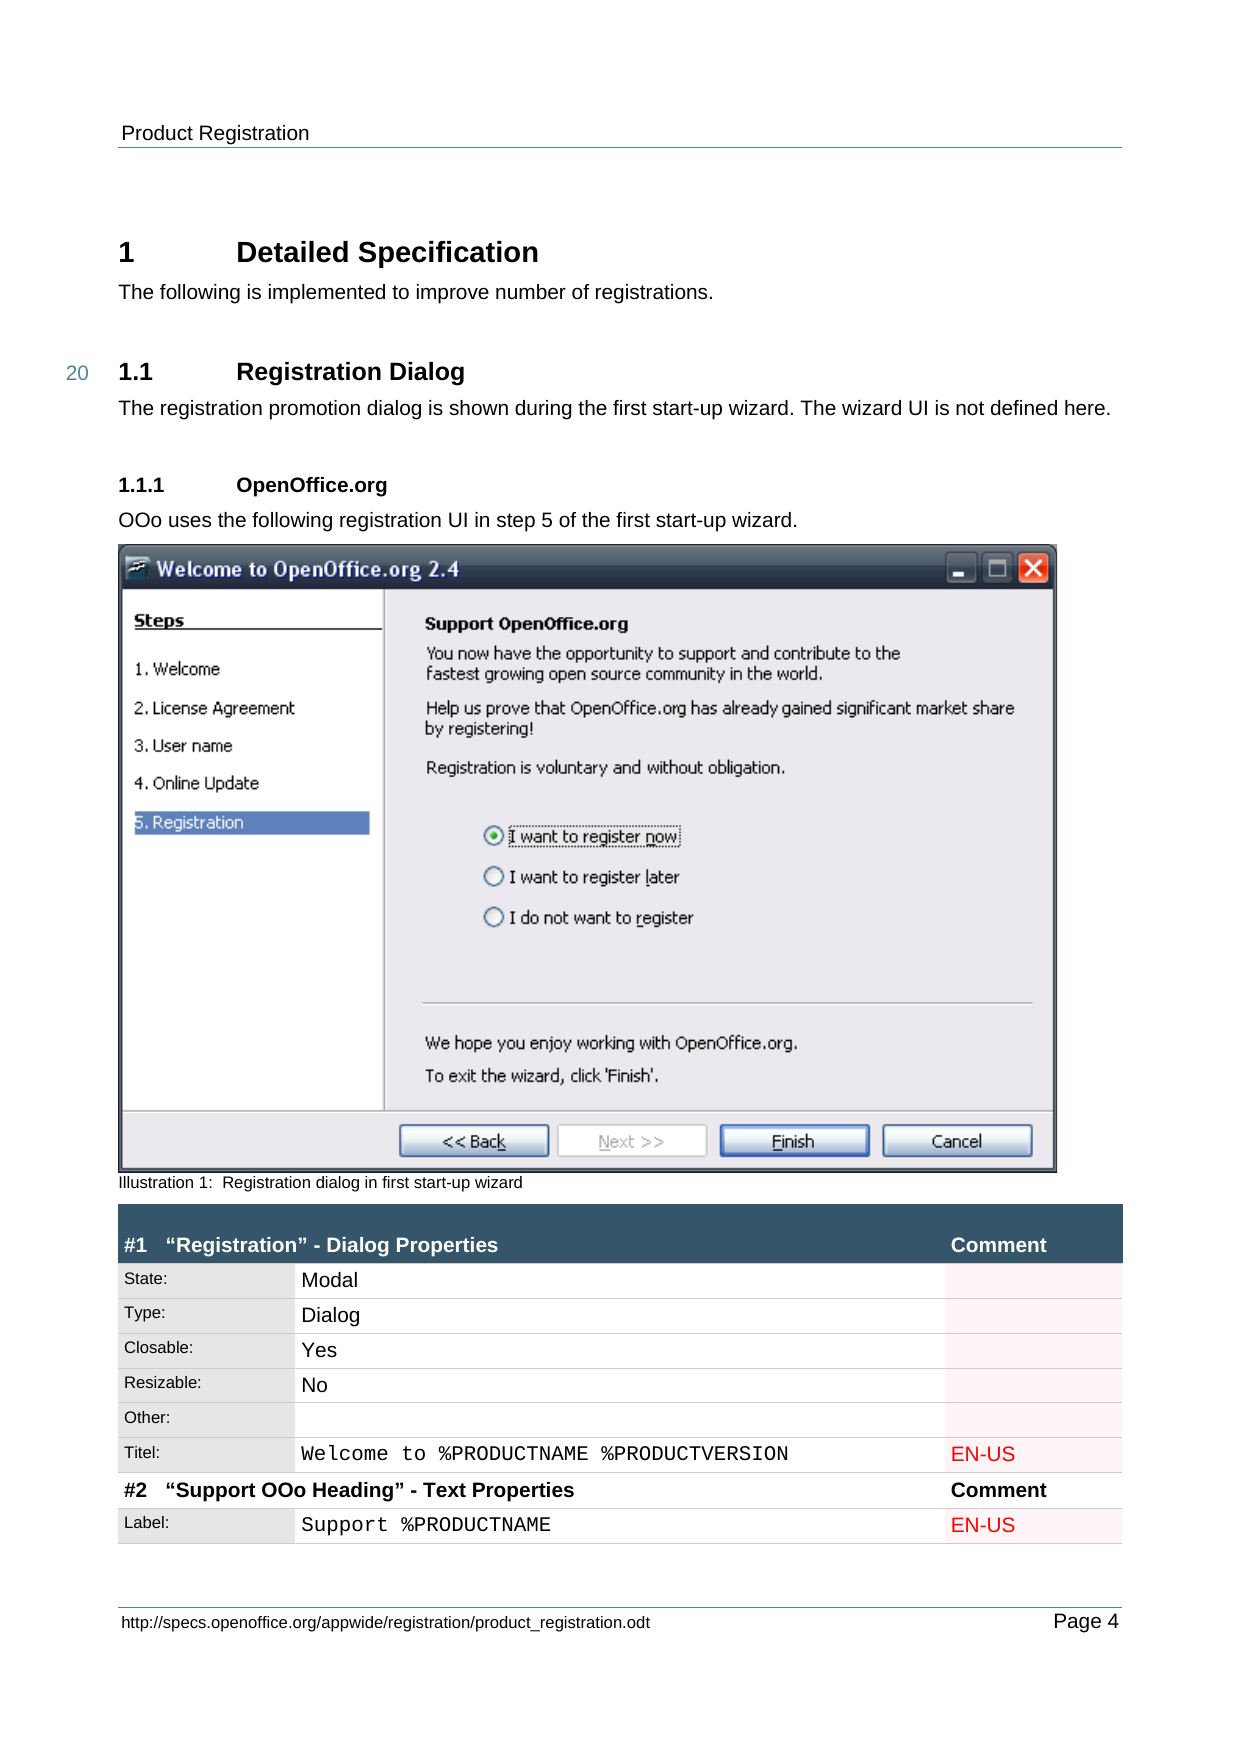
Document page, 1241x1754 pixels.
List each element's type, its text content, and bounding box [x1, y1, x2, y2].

table_cell Closable: [118, 1334, 295, 1368]
table_cell EN-US [945, 1438, 1122, 1472]
text The following is implemented to improve number of registrations. [118, 280, 1122, 303]
table_cell No [295, 1369, 945, 1402]
table_header “Registration” - Dialog Properties [119, 1205, 945, 1263]
table_cell [945, 1369, 1122, 1402]
table_cell [295, 1403, 945, 1437]
subtitle OpenOffice.org [118, 474, 1122, 497]
table_cell EN-US [945, 1509, 1122, 1543]
table_cell Type: [118, 1299, 295, 1333]
table_cell State: [118, 1264, 295, 1298]
table_cell Titel: [118, 1438, 295, 1472]
table_cell Dialog [295, 1299, 945, 1333]
table_cell Resizable: [118, 1369, 295, 1402]
table_header “Support OOo Heading” - Text Properties [118, 1473, 945, 1508]
table_header Comment [946, 1205, 1122, 1263]
subtitle Registration Dialog [118, 357, 1122, 385]
table_cell Yes [295, 1334, 945, 1368]
subtitle Detailed Specification [118, 236, 1122, 268]
table_cell Label: [118, 1509, 295, 1543]
table_cell Modal [295, 1264, 945, 1298]
text Illustration 1: Registration dialog in first start-up wizard [118, 1173, 1057, 1192]
table_cell [945, 1299, 1122, 1333]
table_cell Support %PRODUCTNAME [295, 1509, 945, 1543]
text The registration promotion dialog is shown during the first start-up wizard. The wizard UI is not defined here. [118, 397, 1122, 420]
table_cell [945, 1264, 1122, 1298]
table_cell Other: [118, 1403, 295, 1437]
table_cell [945, 1334, 1122, 1368]
text OOo uses the following registration UI in step 5 of the first start-up wizard. [118, 509, 1122, 532]
table_cell [945, 1403, 1122, 1437]
picture [118, 544, 1058, 1173]
table_header Comment [945, 1473, 1122, 1508]
table_cell Welcome to %PRODUCTNAME %PRODUCTVERSION [295, 1438, 945, 1472]
